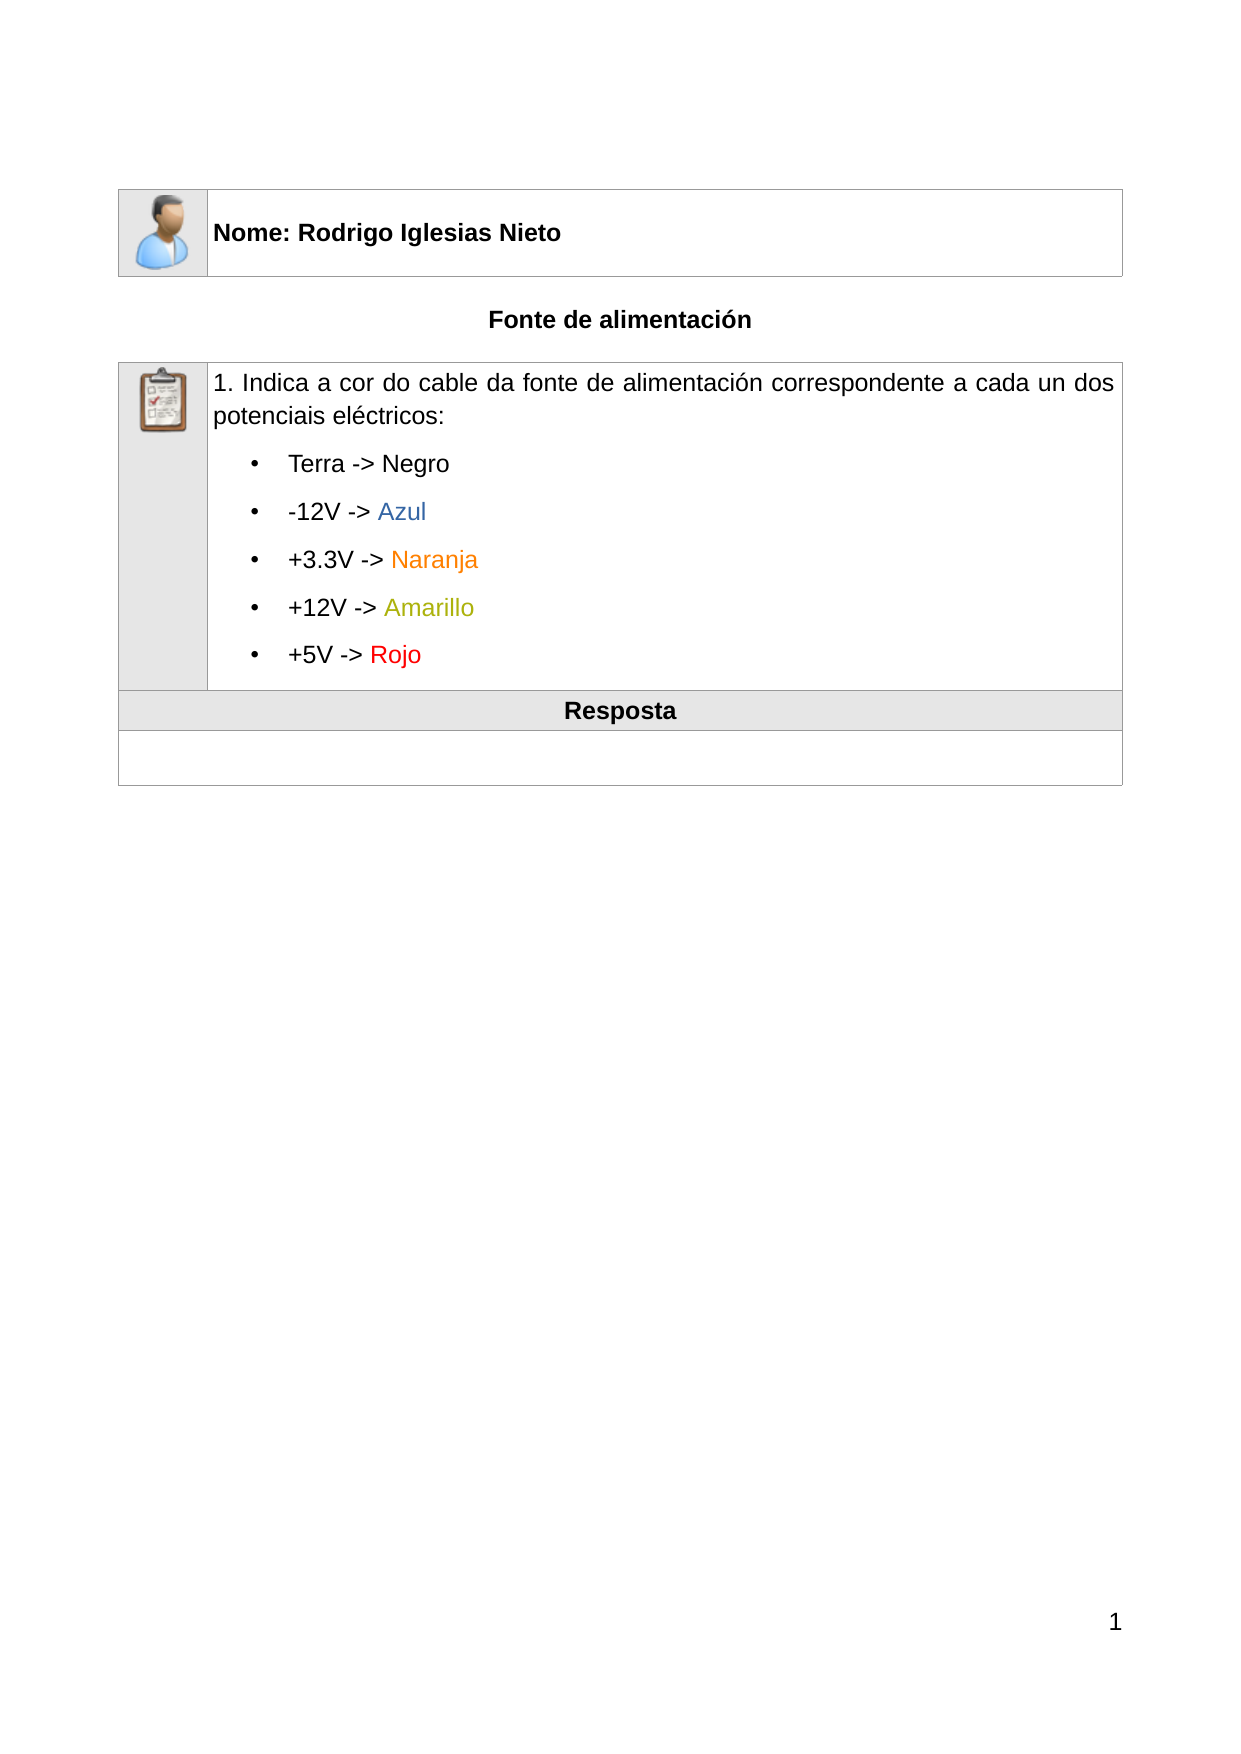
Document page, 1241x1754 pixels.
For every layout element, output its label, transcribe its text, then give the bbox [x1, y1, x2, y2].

picture [125, 195, 201, 270]
table_header [119, 190, 207, 276]
table_cell [119, 731, 1122, 785]
table_cell Resposta [119, 691, 1122, 730]
table_header Nome: Rodrigo Iglesias Nieto [208, 190, 1122, 276]
picture [130, 367, 195, 433]
table_header 1. Indica a cor do cable da fonte de alimentación correspondente a cada un dos potenciais eléctricos: Terra -> Negro -12V -> Azul +3.3V -> Naranja +12V -> Amarillo +5V -> Rojo [208, 363, 1122, 690]
text Fonte de alimentación [118, 304, 1122, 333]
table_header [119, 363, 207, 690]
